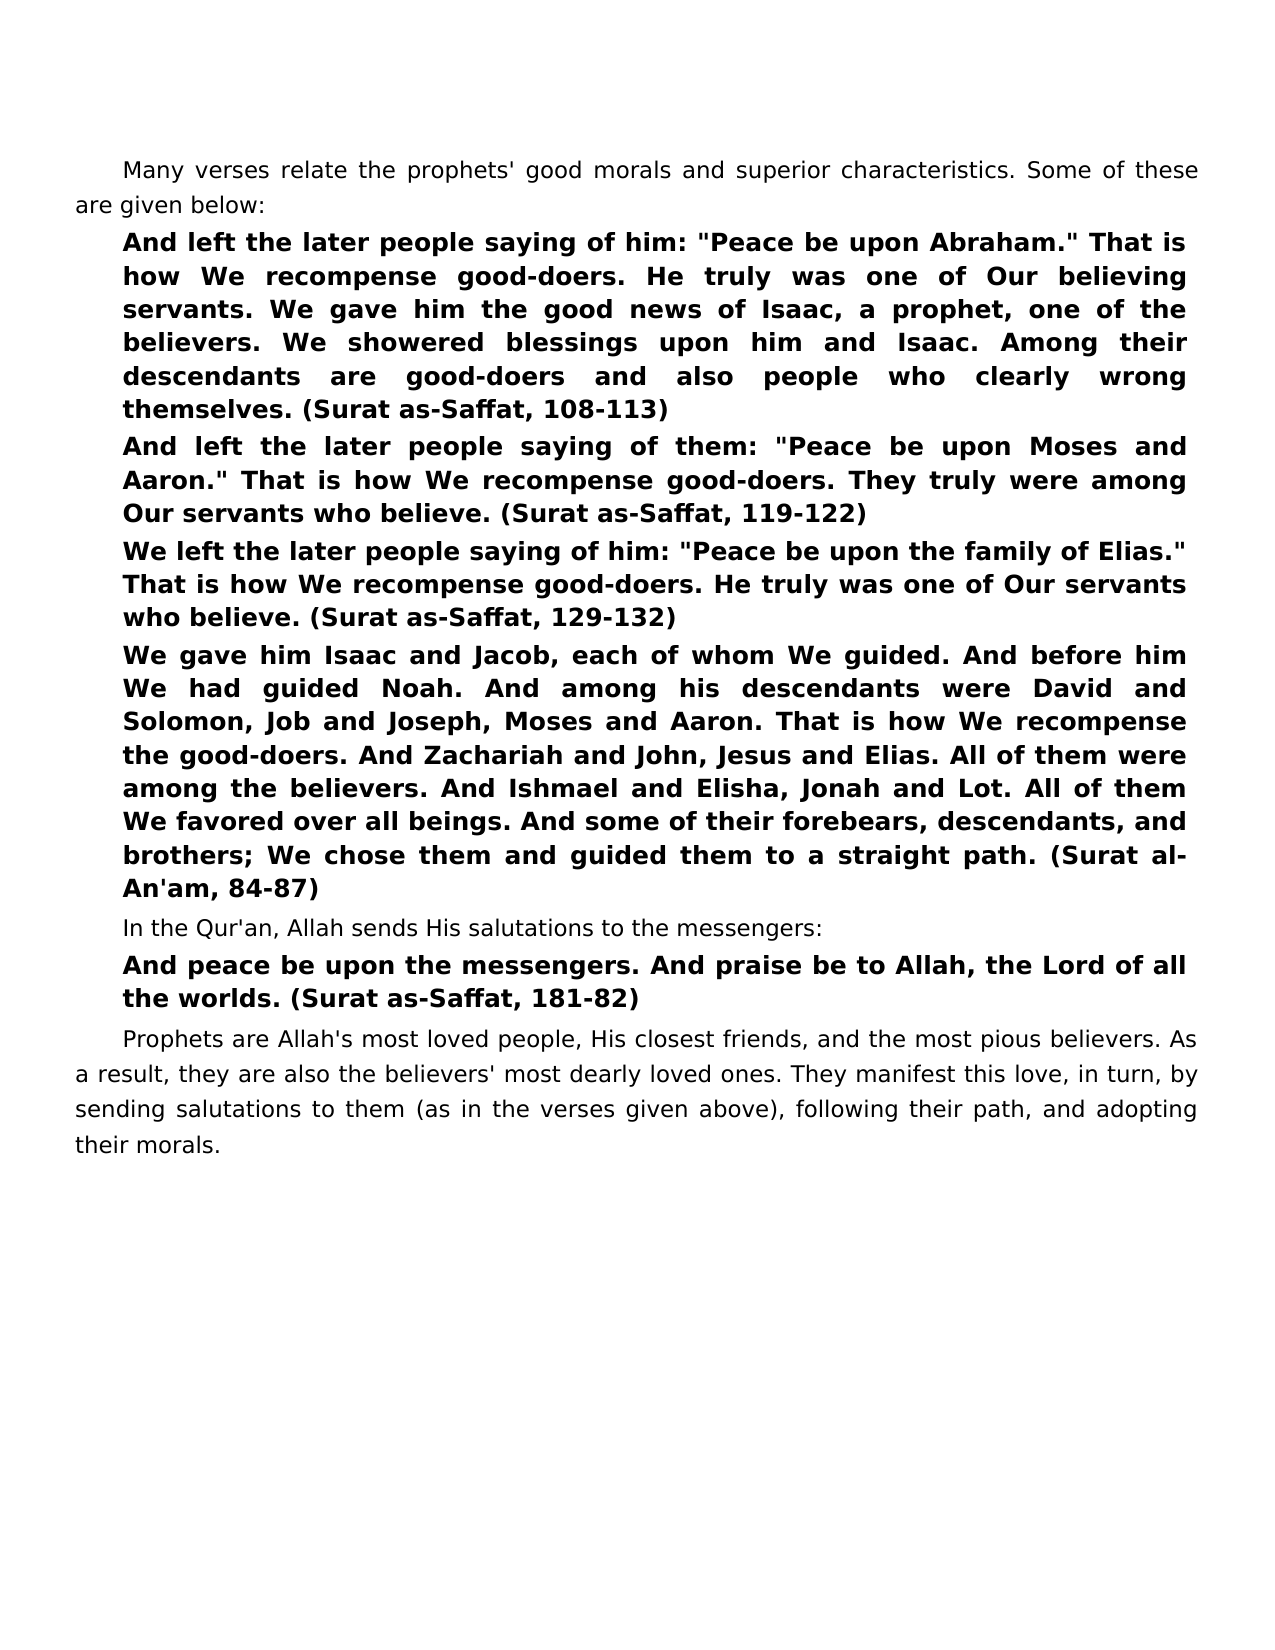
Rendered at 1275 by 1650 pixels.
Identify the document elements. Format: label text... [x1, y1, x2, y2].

text And left the later people saying of them: "Peace be upon Moses and Aaron." That is how We recompense good-doers. They truly were among Our servants who believe. (Surat as-Saffat, 119-122) [122, 429, 1188, 529]
text We left the later people saying of him: "Peace be upon the family of Elias." That is how We recompense good-doers. He truly was one of Our servants who believe. (Surat as-Saffat, 129-132) [122, 533, 1188, 633]
text And left the later people saying of him: "Peace be upon Abraham." That is how We recompense good-doers. He truly was one of Our believing servants. We gave him the good news of Isaac, a prophet, one of the believers. We showered blessings upon him and Isaac. Among their descendants are good-doers and also people who clearly wrong themselves. (Surat as-Saffat, 108-113) [122, 225, 1188, 425]
text Many verses relate the prophets' good morals and superior characteristics. Some of these are given below: [75, 150, 1200, 221]
text And peace be upon the messengers. And praise be to Allah, the Lord of all the worlds. (Surat as-Saffat, 181-82) [122, 948, 1188, 1014]
text Prophets are Allah's most loved people, His closest friends, and the most pious believers. As a result, they are also the believers' most dearly loved ones. They manifest this love, in turn, by sending salutations to them (as in the verses given above), following their path, and adopting their morals. [75, 1019, 1200, 1160]
text In the Qur'an, Allah sends His salutations to the messengers: [75, 908, 1200, 944]
text We gave him Isaac and Jacob, each of whom We guided. And before him We had guided Noah. And among his descendants were David and Solomon, Job and Joseph, Moses and Aaron. That is how We recompense the good-doers. And Zachariah and John, Jesus and Elias. All of them were among the believers. And Ishmael and Elisha, Jonah and Lot. All of them We favored over all beings. And some of their forebears, descendants, and brothers; We chose them and guided them to a straight path. (Surat al-An'am, 84-87) [122, 637, 1188, 904]
